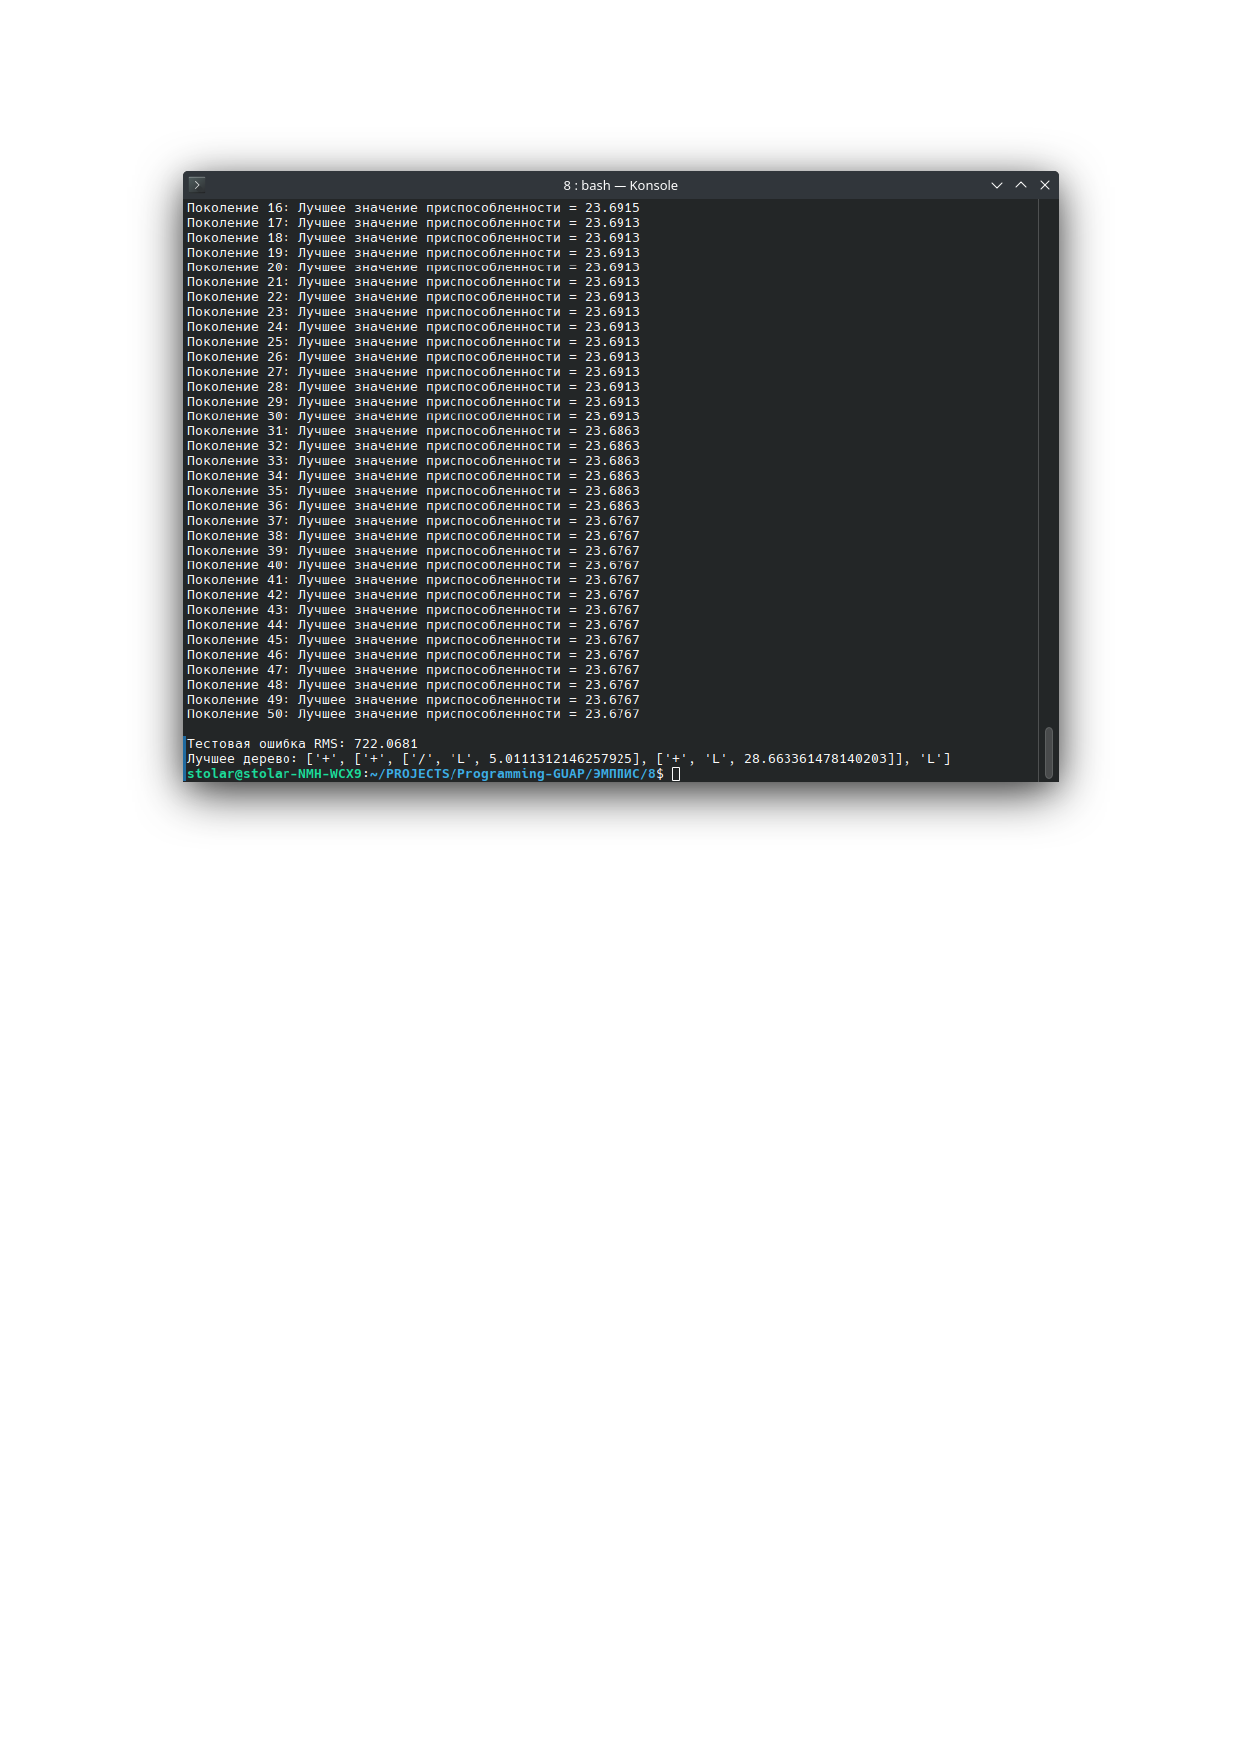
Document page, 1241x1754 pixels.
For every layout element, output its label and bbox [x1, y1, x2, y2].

picture [118, 118, 1123, 858]
